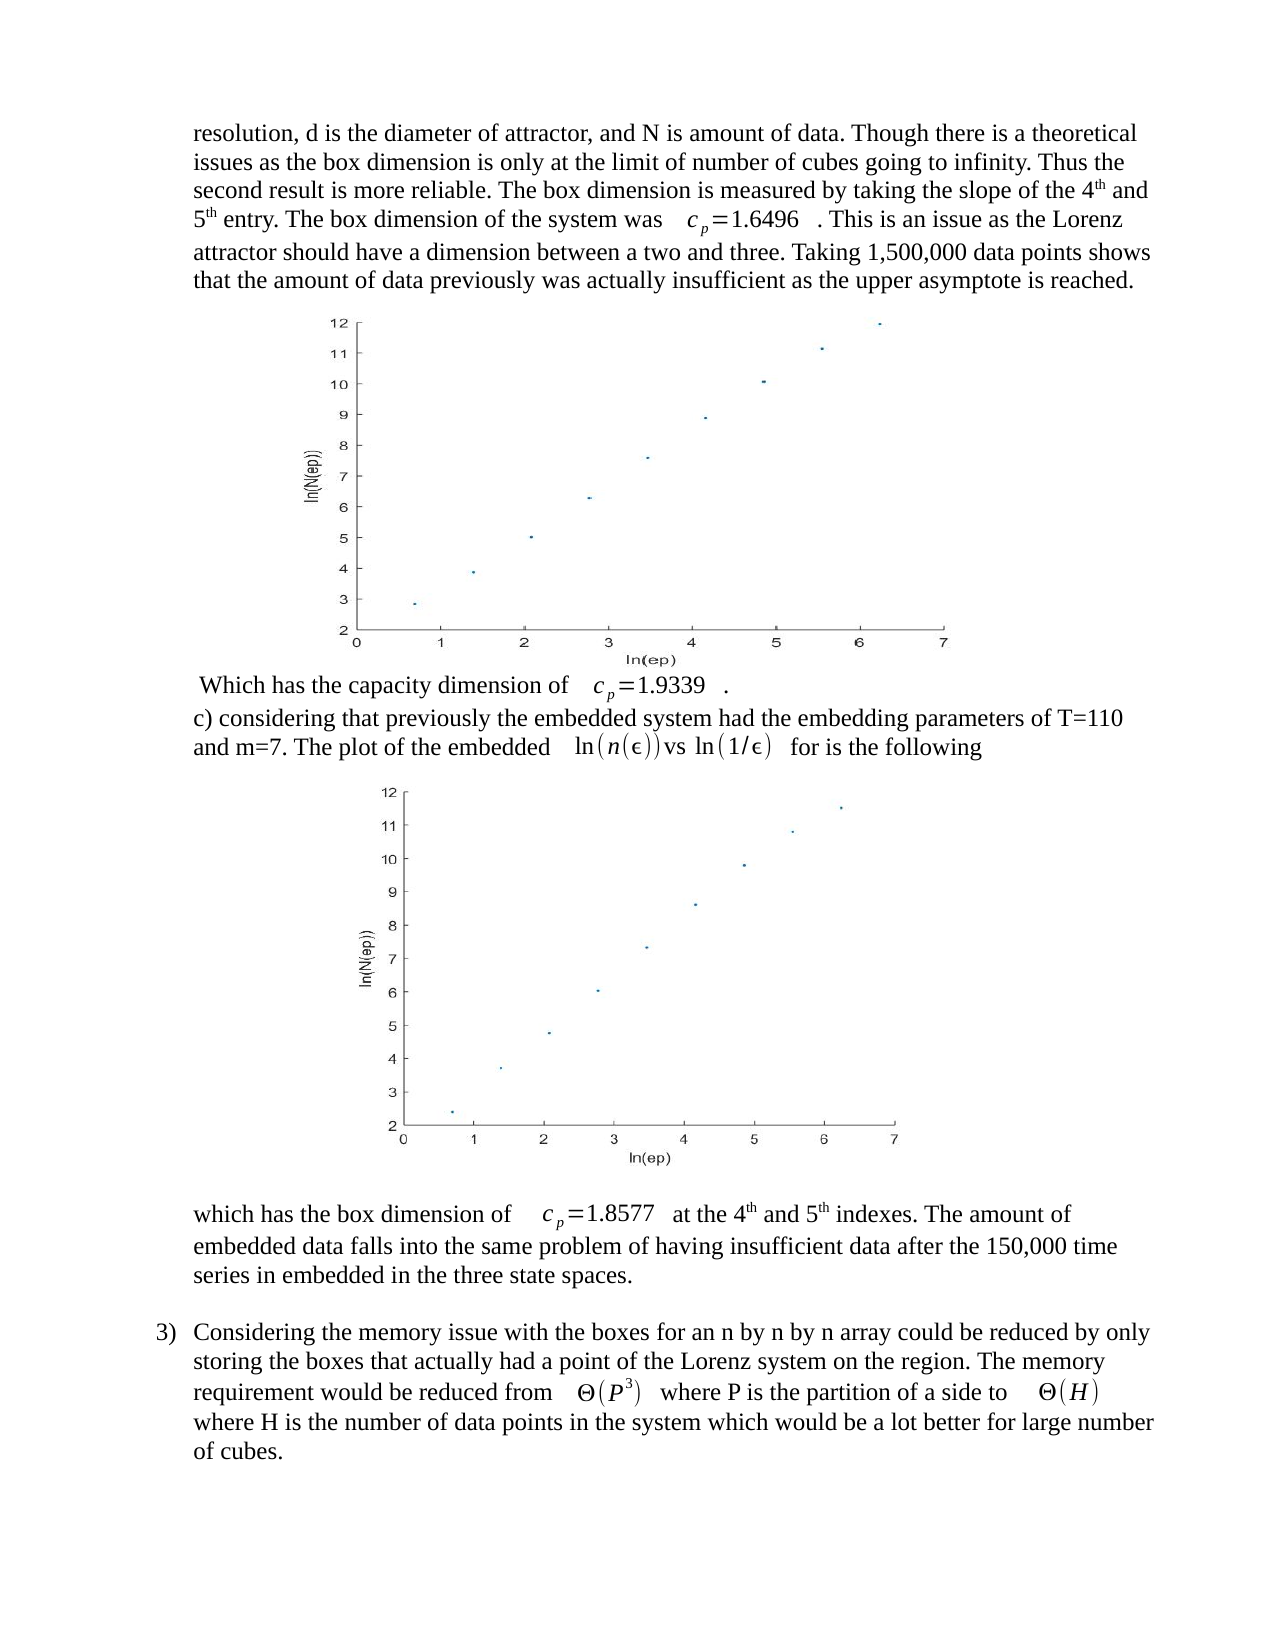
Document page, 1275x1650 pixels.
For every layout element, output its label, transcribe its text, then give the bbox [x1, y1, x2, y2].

list which has the box dimension of at the 4th and 5th indexes. The amount of embedded data falls into the same problem of having insufficient data after the 150,000 time series in embedded in the three state spaces. [156, 1199, 1157, 1289]
list c) considering that previously the embedded system had the embedding parameters of T=110 and m=7. The plot of the embedded for is the following [156, 703, 1157, 761]
list Considering that the results are similar means that there isn't a pathology caused by the data. Considering that Eckmann had a theoretical limit of where r is the resolution, d is the diameter of attractor, and N is amount of data. Though there is a theoretical issues as the box dimension is only at the limit of number of cubes going to infinity. Thus the second result is more reliable. The box dimension is measured by taking the slope of the 4th and 5th entry. The box dimension of the system was . This is an issue as the Lorenz attractor should have a dimension between a two and three. Taking 1,500,000 data points shows that the amount of data previously was actually insufficient as the upper asymptote is reached. [156, 118, 1157, 294]
picture [321, 761, 954, 1170]
list Which has the capacity dimension of . [156, 294, 1157, 703]
picture [259, 294, 1016, 671]
list Considering the memory issue with the boxes for an n by n by n array could be reduced by only storing the boxes that actually had a point of the Lorenz system on the region. The memory requirement would be reduced from where P is the partition of a side to where H is the number of data points in the system which would be a lot better for large number of cubes. [156, 1317, 1157, 1465]
